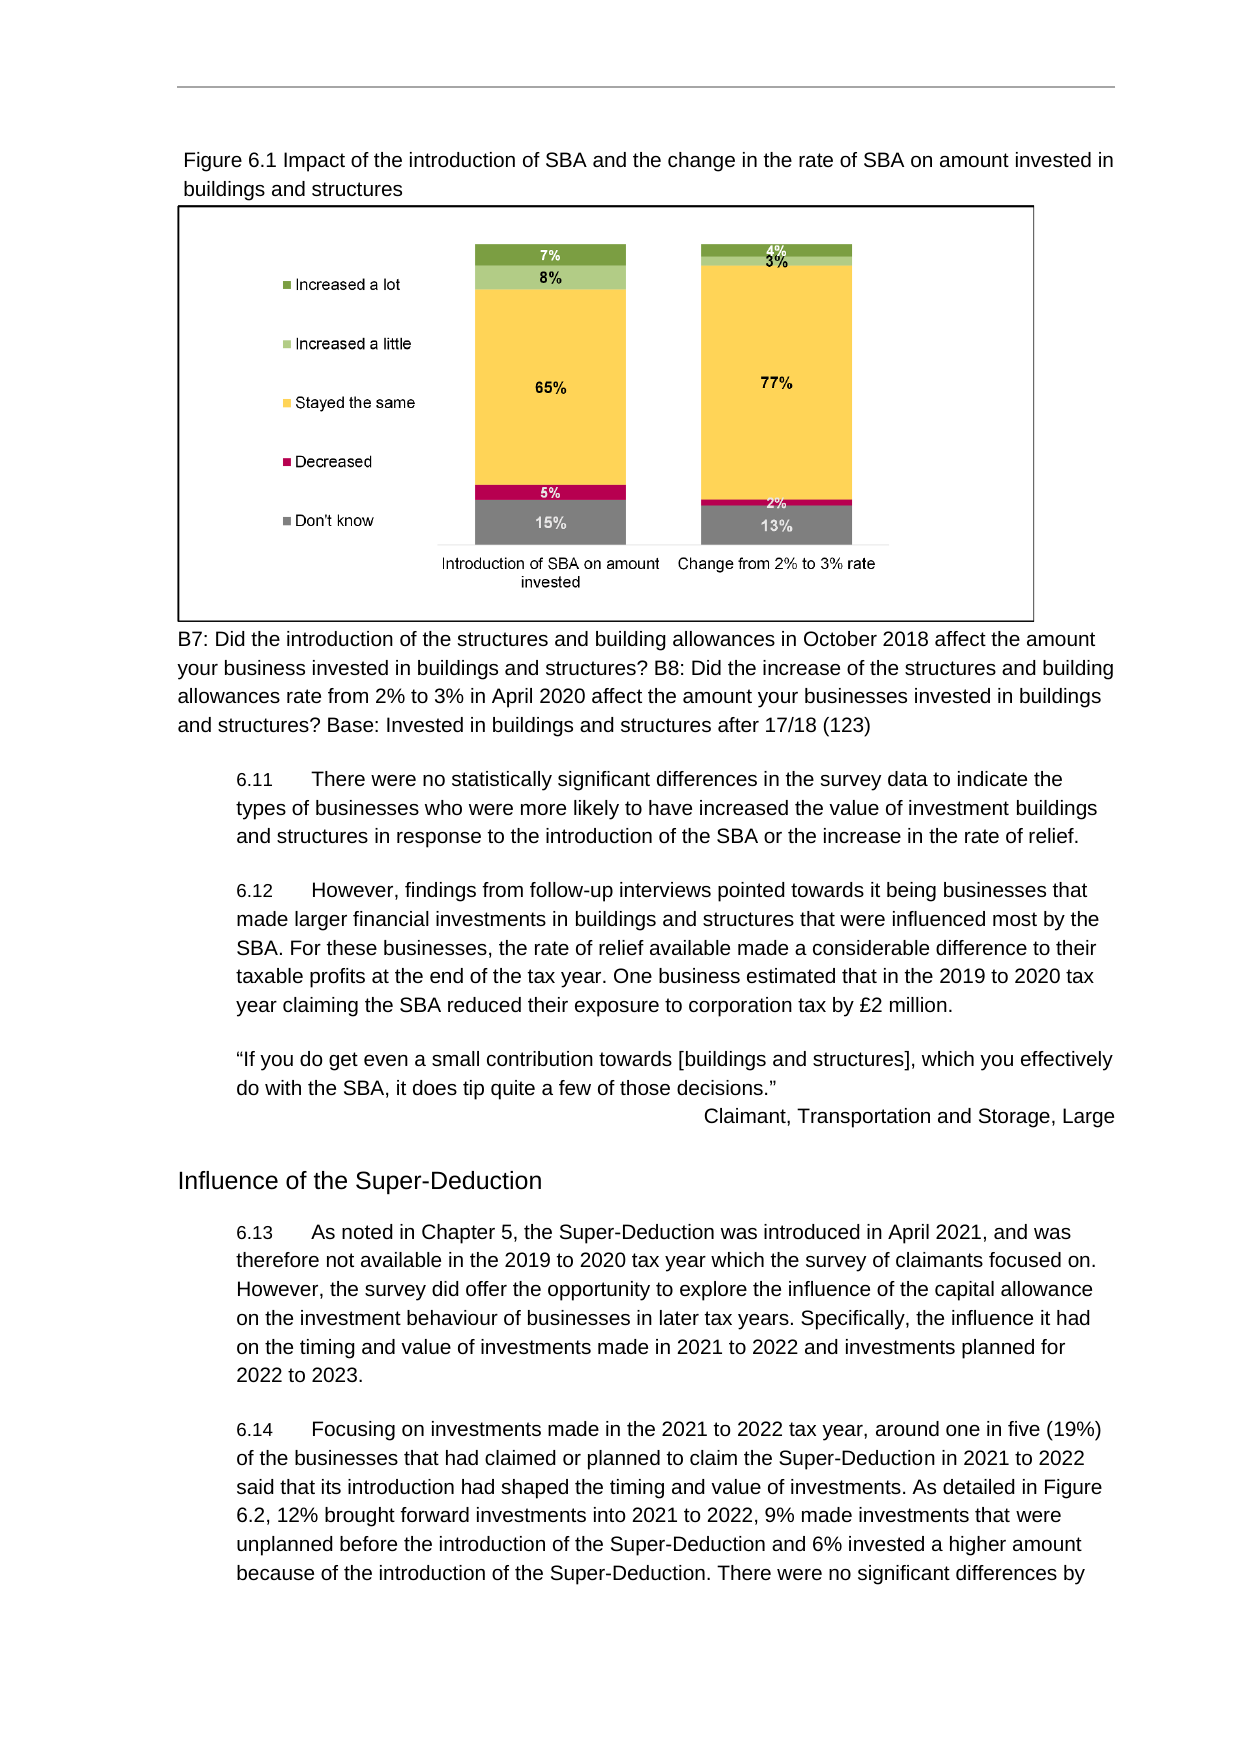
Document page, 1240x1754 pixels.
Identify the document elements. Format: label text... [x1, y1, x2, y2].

text Figure 6.1 Impact of the introduction of SBA and the change in the rate of SBA on amount invested in buildings and structures [183, 148, 1115, 200]
list However, findings from follow-up interviews pointed towards it being businesses that made larger financial investments in buildings and structures that were influenced most by the SBA. For these businesses, the rate of relief available made a considerable difference to their taxable profits at the end of the tax year. One business estimated that in the 2019 to 2020 tax year claiming the SBA reduced their exposure to corporation tax by £2 million. [236, 878, 1115, 1017]
text “If you do get even a small contribution towards [buildings and structures], which you effectively do with the SBA, it does tip quite a few of those decisions.” [236, 1047, 1115, 1099]
text B7: Did the introduction of the structures and building allowances in October 2018 affect the amount your business invested in buildings and structures? B8: Did the increase of the structures and building allowances rate from 2% to 3% in April 2020 affect the amount your businesses invested in buildings and structures? Base: Invested in buildings and structures after 17/18 (123) [177, 205, 1115, 737]
list There were no statistically significant differences in the survey data to indicate the types of businesses who were more likely to have increased the value of investment buildings and structures in response to the introduction of the SBA or the increase in the rate of relief. [236, 767, 1115, 848]
subtitle Influence of the Super-Deduction [177, 1166, 1115, 1194]
list As noted in Chapter 5, the Super-Deduction was introduced in April 2021, and was therefore not available in the 2019 to 2020 tax year which the survey of claimants focused on. However, the survey did offer the opportunity to explore the influence of the capital allowance on the investment behaviour of businesses in later tax years. Specifically, the influence it had on the timing and value of investments made in 2021 to 2022 and investments planned for 2022 to 2023. [236, 1219, 1115, 1387]
text Claimant, Transportation and Storage, Large [177, 1104, 1115, 1128]
list Focusing on investments made in the 2021 to 2022 tax year, around one in five (19%) of the businesses that had claimed or planned to claim the Super-Deduction in 2021 to 2022 said that its introduction had shaped the timing and value of investments. As detailed in Figure 6.2, 12% brought forward investments into 2021 to 2022, 9% made investments that were unplanned before the introduction of the Super-Deduction and 6% invested a higher amount because of the introduction of the Super-Deduction. There were no significant differences by business size. Table 6.3 presents a breakdown of responses by size for incorporated businesses. [236, 1417, 1115, 1585]
